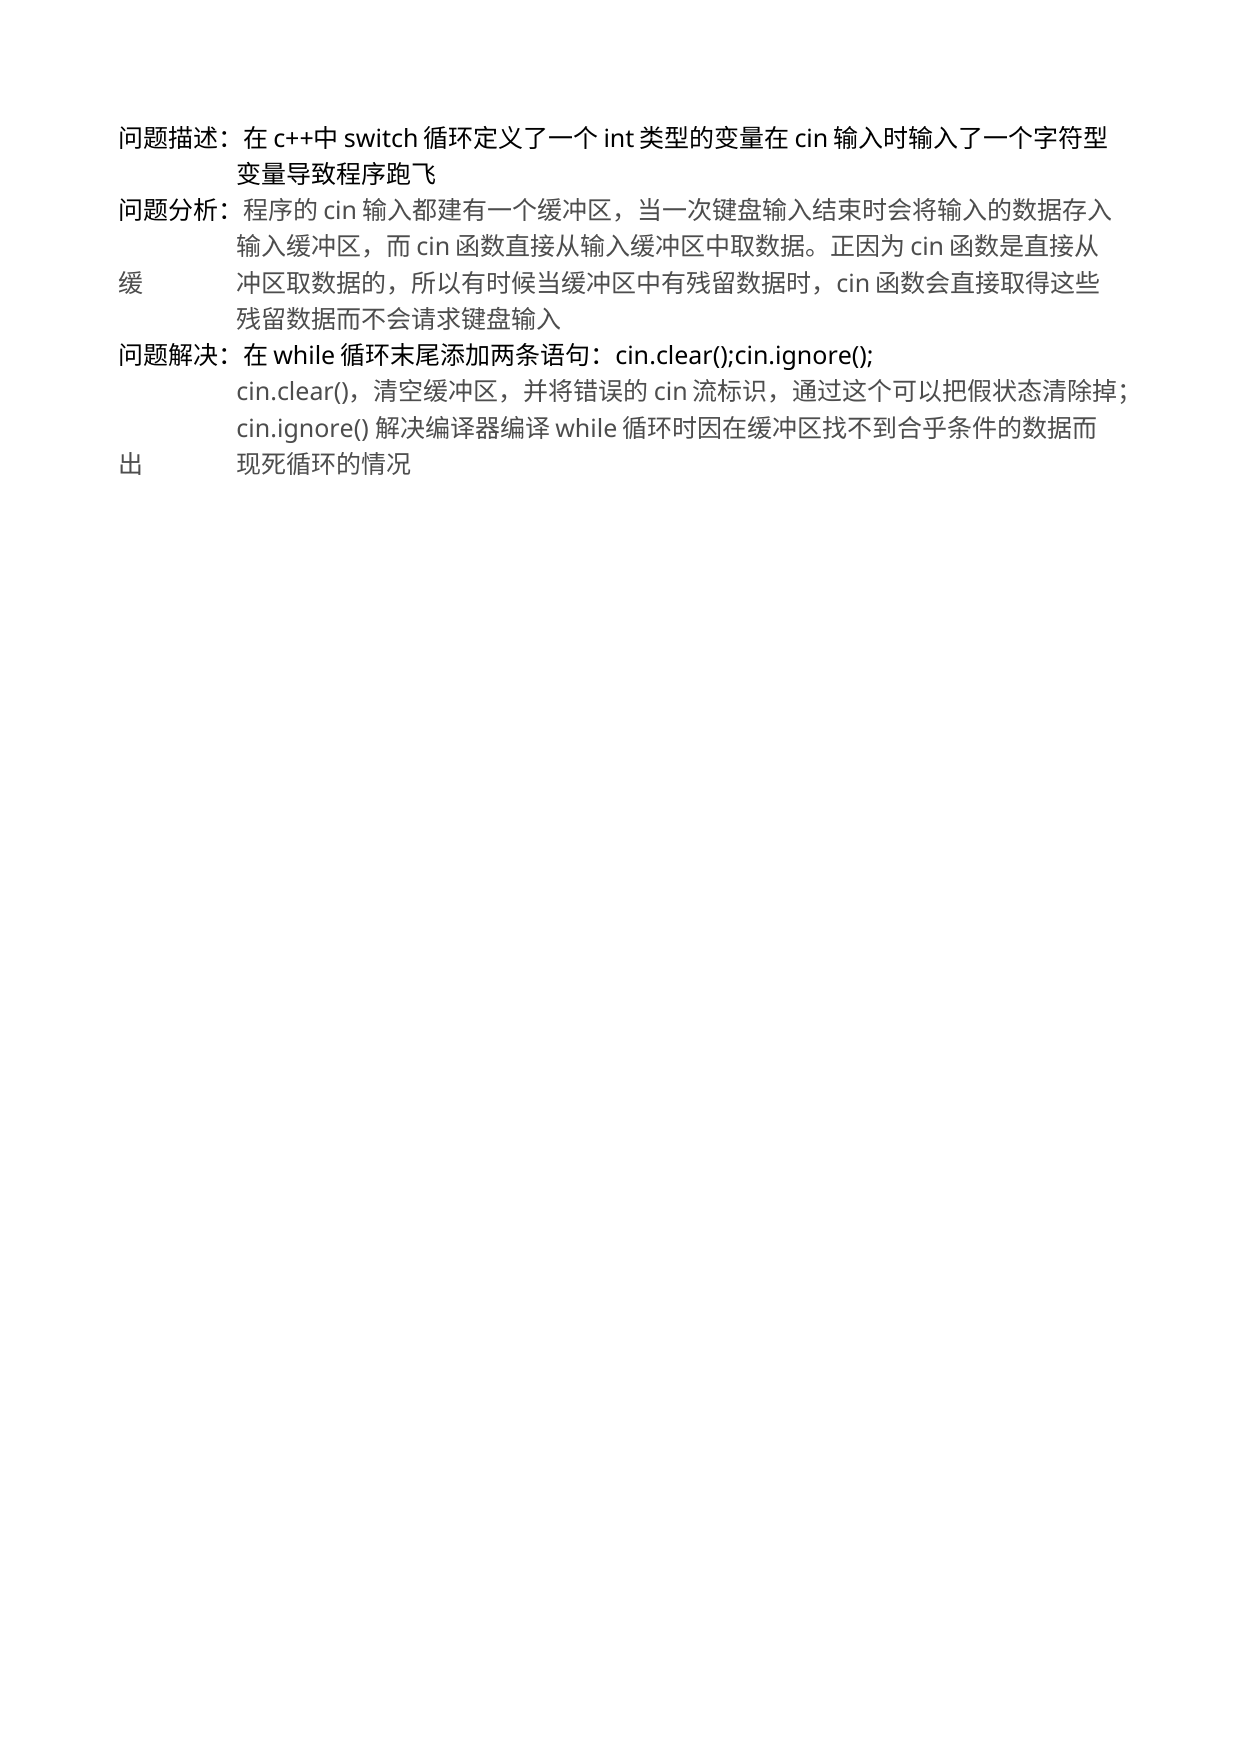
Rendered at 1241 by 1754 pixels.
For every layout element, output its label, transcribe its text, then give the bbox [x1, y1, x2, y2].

text 问题描述：在c++中switch循环定义了一个int类型的变量在cin输入时输入了一个字符型 变量导致程序跑飞 [118, 118, 1122, 191]
text 问题解决：在while循环末尾添加两条语句：cin.clear();cin.ignore(); [118, 336, 1122, 372]
text 问题分析：程序的cin输入都建有一个缓冲区，当一次键盘输入结束时会将输入的数据存入 输入缓冲区，而cin函数直接从输入缓冲区中取数据。正因为cin函数是直接从缓 冲区取数据的，所以有时候当缓冲区中有残留数据时，cin函数会直接取得这些 残留数据而不会请求键盘输入 [118, 191, 1122, 336]
text cin.clear()，清空缓冲区，并将错误的cin流标识，通过这个可以把假状态清除掉； cin.ignore() 解决编译器编译while循环时因在缓冲区找不到合乎条件的数据而出 现死循环的情况 [118, 372, 1122, 481]
